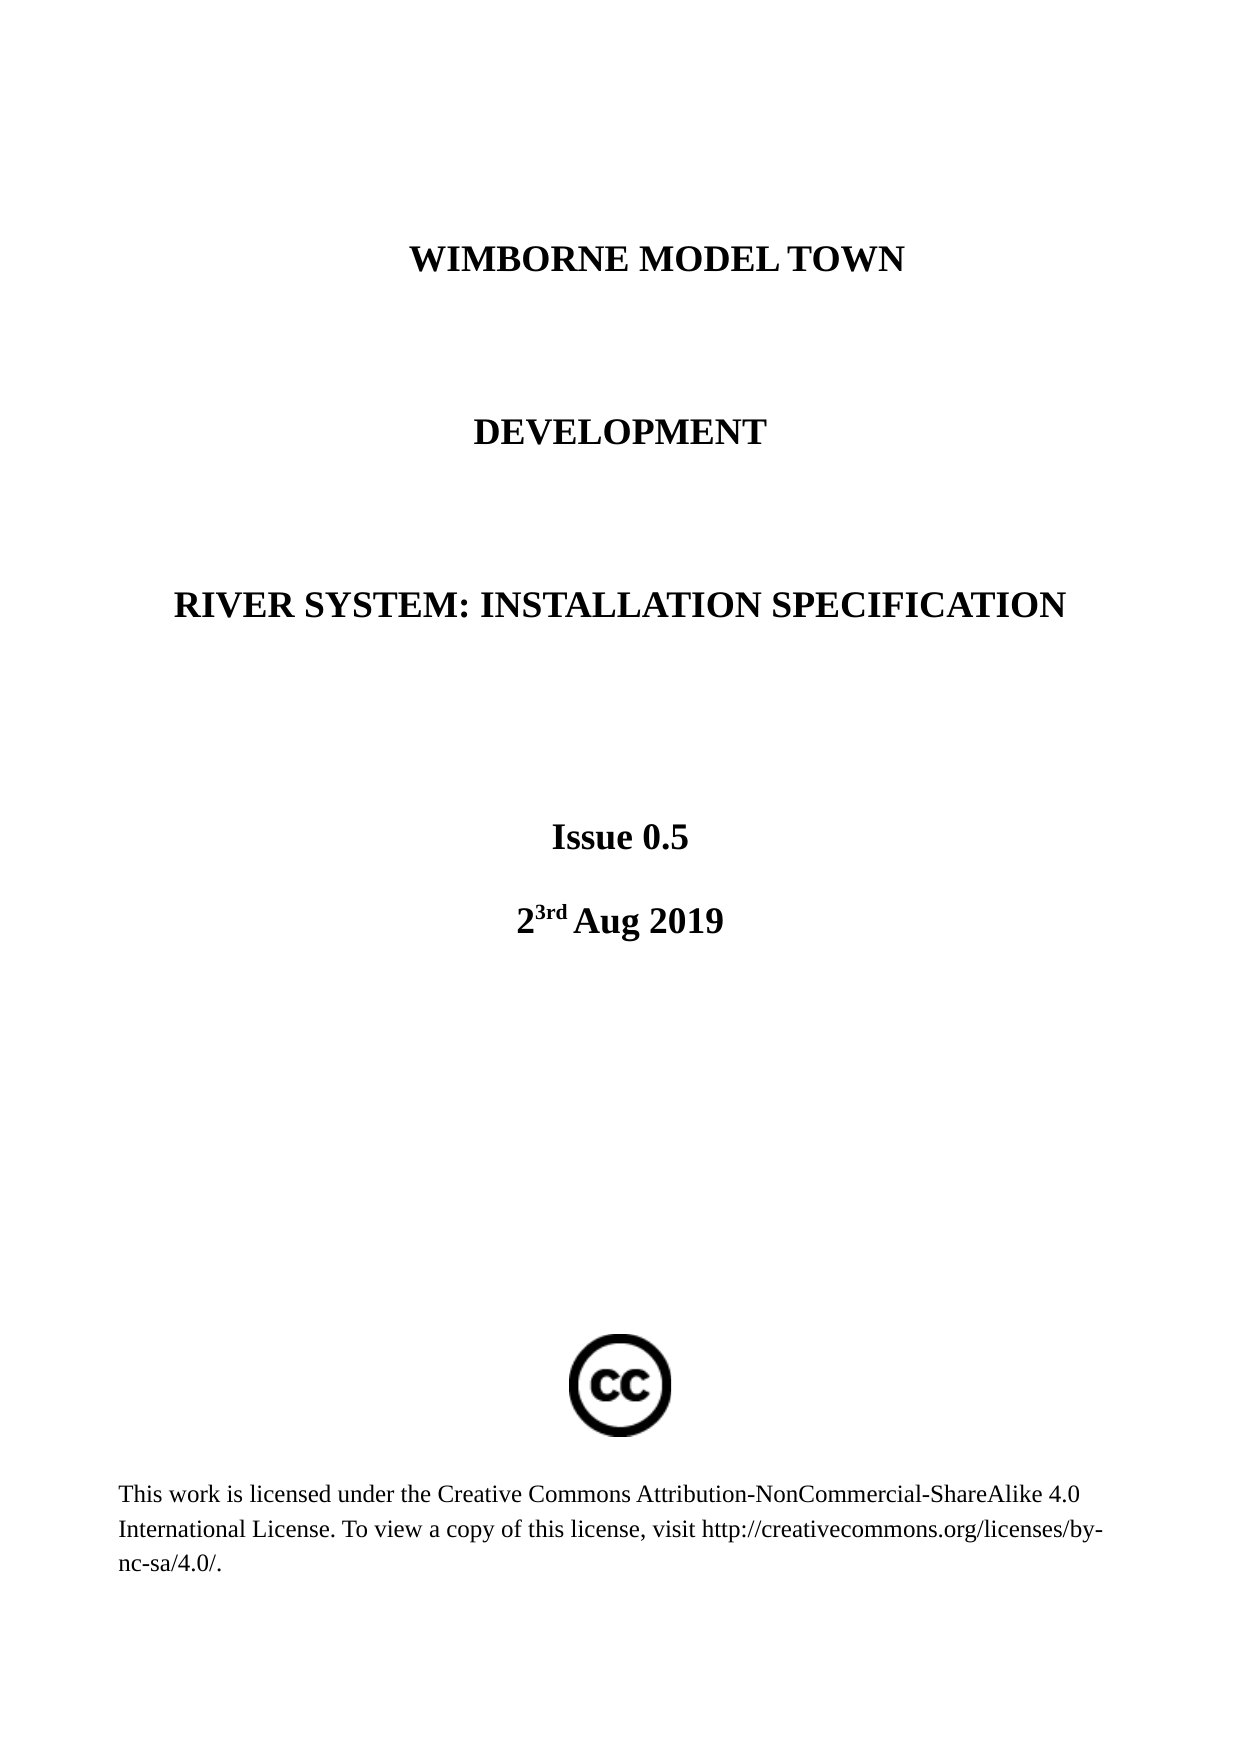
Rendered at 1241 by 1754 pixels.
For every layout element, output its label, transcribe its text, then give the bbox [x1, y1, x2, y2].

text DEVELOPMENT [118, 409, 1122, 452]
picture [569, 1334, 672, 1437]
text This work is licensed under the Creative Commons Attribution-NonCommercial-ShareAlike 4.0 International License. To view a copy of this license, visit http://creativecommons.org/licenses/by-nc-sa/4.0/. [118, 1479, 1122, 1577]
text Issue 0.5 [118, 814, 1122, 857]
text RIVER SYSTEM: INSTALLATION SPECIFICATION [118, 582, 1122, 625]
text WIMBORNE MODEL TOWN [118, 236, 1122, 279]
text 23rd Aug 2019 [118, 899, 1122, 942]
